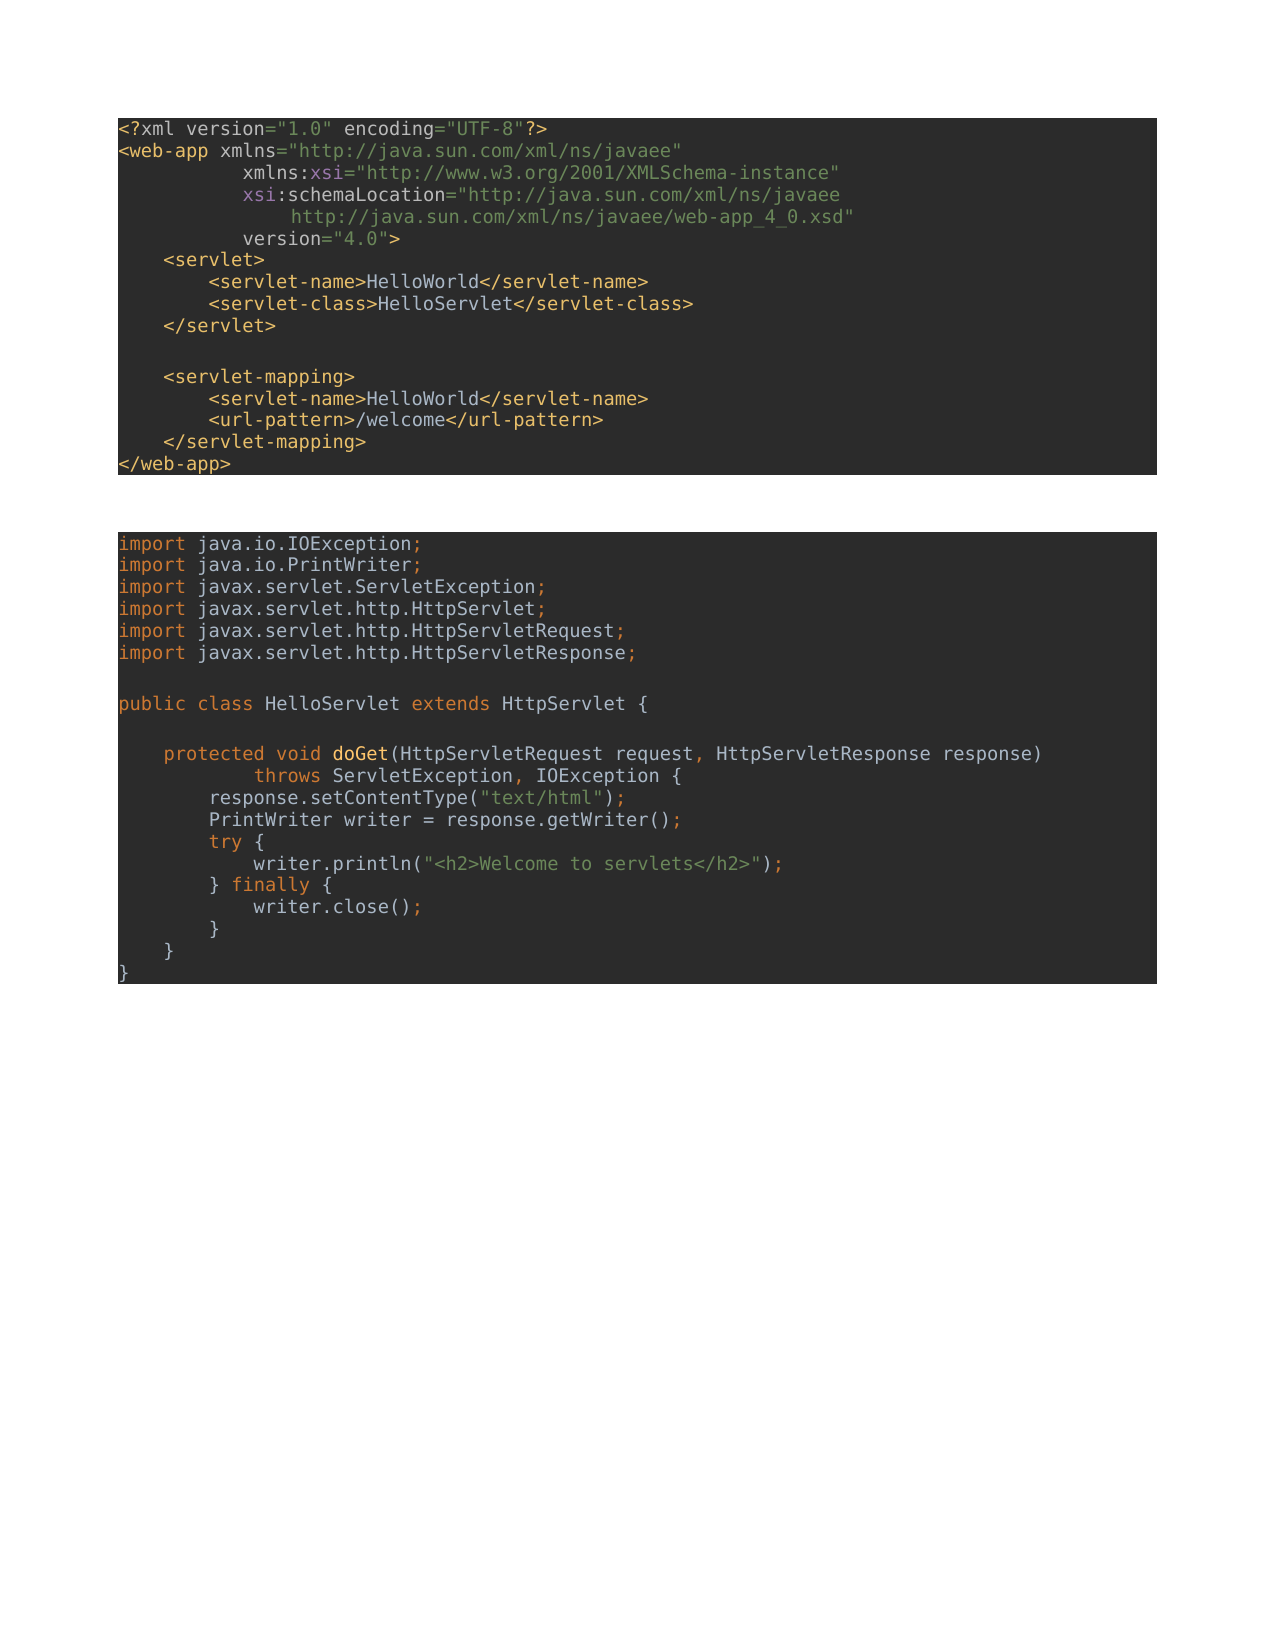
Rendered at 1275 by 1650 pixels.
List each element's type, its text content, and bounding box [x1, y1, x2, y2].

text import java.io.IOException; import java.io.PrintWriter; import javax.servlet.ServletException; import javax.servlet.http.HttpServlet; import javax.servlet.http.HttpServletRequest; import javax.servlet.http.HttpServletResponse; public class HelloServlet extends HttpServlet { protected void doGet(HttpServletRequest request, HttpServletResponse response) throws ServletException, IOException { response.setContentType("text/html"); PrintWriter writer = response.getWriter(); try { writer.println("<h2>Welcome to servlets</h2>"); } finally { writer.close(); } } } [118, 532, 1157, 984]
text <?xml version="1.0" encoding="UTF-8"?> <web-app xmlns="http://java.sun.com/xml/ns/javaee" xmlns:xsi="http://www.w3.org/2001/XMLSchema-instance" xsi:schemaLocation="http://java.sun.com/xml/ns/javaee http://java.sun.com/xml/ns/javaee/web-app_4_0.xsd" version="4.0"> <servlet> <servlet-name>HelloWorld</servlet-name> <servlet-class>HelloServlet</servlet-class> </servlet> <servlet-mapping> <servlet-name>HelloWorld</servlet-name> <url-pattern>/welcome</url-pattern> </servlet-mapping> </web-app> [118, 118, 1157, 475]
